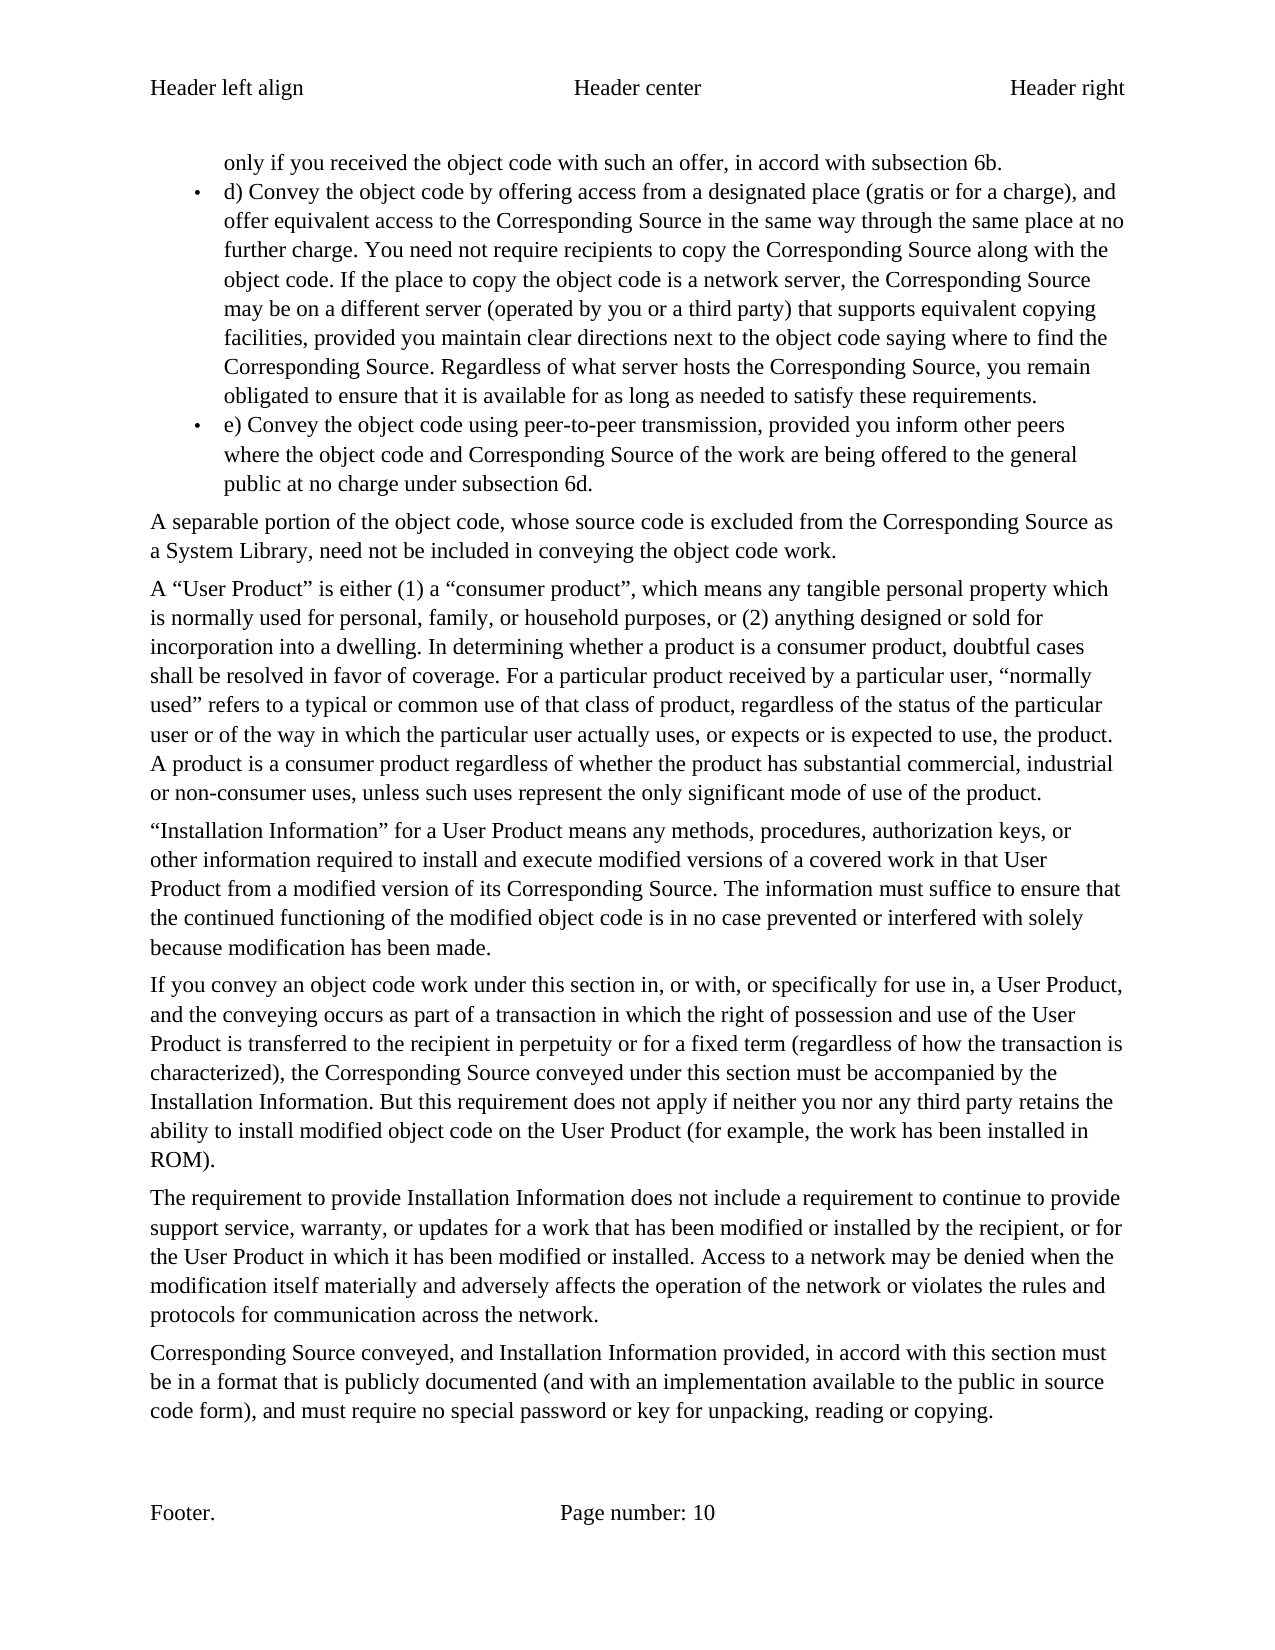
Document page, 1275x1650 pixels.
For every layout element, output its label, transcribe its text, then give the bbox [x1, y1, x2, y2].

list d) Convey the object code by offering access from a designated place (gratis or for a charge), and offer equivalent access to the Corresponding Source in the same way through the same place at no further charge. You need not require recipients to copy the Corresponding Source along with the object code. If the place to copy the object code is a network server, the Corresponding Source may be on a different server (operated by you or a third party) that supports equivalent copying facilities, provided you maintain clear directions next to the object code saying where to find the Corresponding Source. Regardless of what server hosts the Corresponding Source, you remain obligated to ensure that it is available for as long as needed to satisfy these requirements. [194, 179, 1125, 409]
list e) Convey the object code using peer-to-peer transmission, provided you inform other peers where the object code and Corresponding Source of the work are being offered to the general public at no charge under subsection 6d. [194, 412, 1125, 496]
text If you convey an object code work under this section in, or with, or specifically for use in, a User Product, and the conveying occurs as part of a transaction in which the right of possession and use of the User Product is transferred to the recipient in perpetuity or for a fixed term (regardless of how the transaction is characterized), the Corresponding Source conveyed under this section must be accompanied by the Installation Information. But this requirement does not apply if neither you nor any third party retains the ability to install modified object code on the User Product (for example, the work has been installed in ROM). [150, 972, 1125, 1173]
text The requirement to provide Installation Information does not include a requirement to continue to provide support service, warranty, or updates for a work that has been modified or installed by the recipient, or for the User Product in which it has been modified or installed. Access to a network may be denied when the modification itself materially and adversely affects the operation of the network or violates the rules and protocols for communication across the network. [150, 1185, 1125, 1327]
text “Installation Information” for a User Product means any methods, procedures, authorization keys, or other information required to install and execute modified versions of a covered work in that User Product from a modified version of its Corresponding Source. The information must suffice to ensure that the continued functioning of the modified object code is in no case prevented or interfered with solely because modification has been made. [150, 818, 1125, 960]
text A “User Product” is either (1) a “consumer product”, which means any tangible personal property which is normally used for personal, family, or household purposes, or (2) anything designed or sold for incorporation into a dwelling. In determining whether a product is a consumer product, doubtful cases shall be resolved in favor of coverage. For a particular product received by a particular user, “normally used” refers to a typical or common use of that class of product, regardless of the status of the particular user or of the way in which the particular user actually uses, or expects or is expected to use, the product. A product is a consumer product regardless of whether the product has substantial commercial, industrial or non-consumer uses, unless such uses represent the only significant mode of use of the product. [150, 576, 1125, 805]
text A separable portion of the object code, whose source code is excluded from the Corresponding Source as a System Library, need not be included in conveying the object code work. [150, 509, 1125, 563]
list only if you received the object code with such an offer, in accord with subsection 6b. [194, 150, 1125, 175]
text Corresponding Source conveyed, and Installation Information provided, in accord with this section must be in a format that is publicly documented (and with an implementation available to the public in source code form), and must require no special password or key for unpacking, reading or copying. [150, 1340, 1125, 1424]
